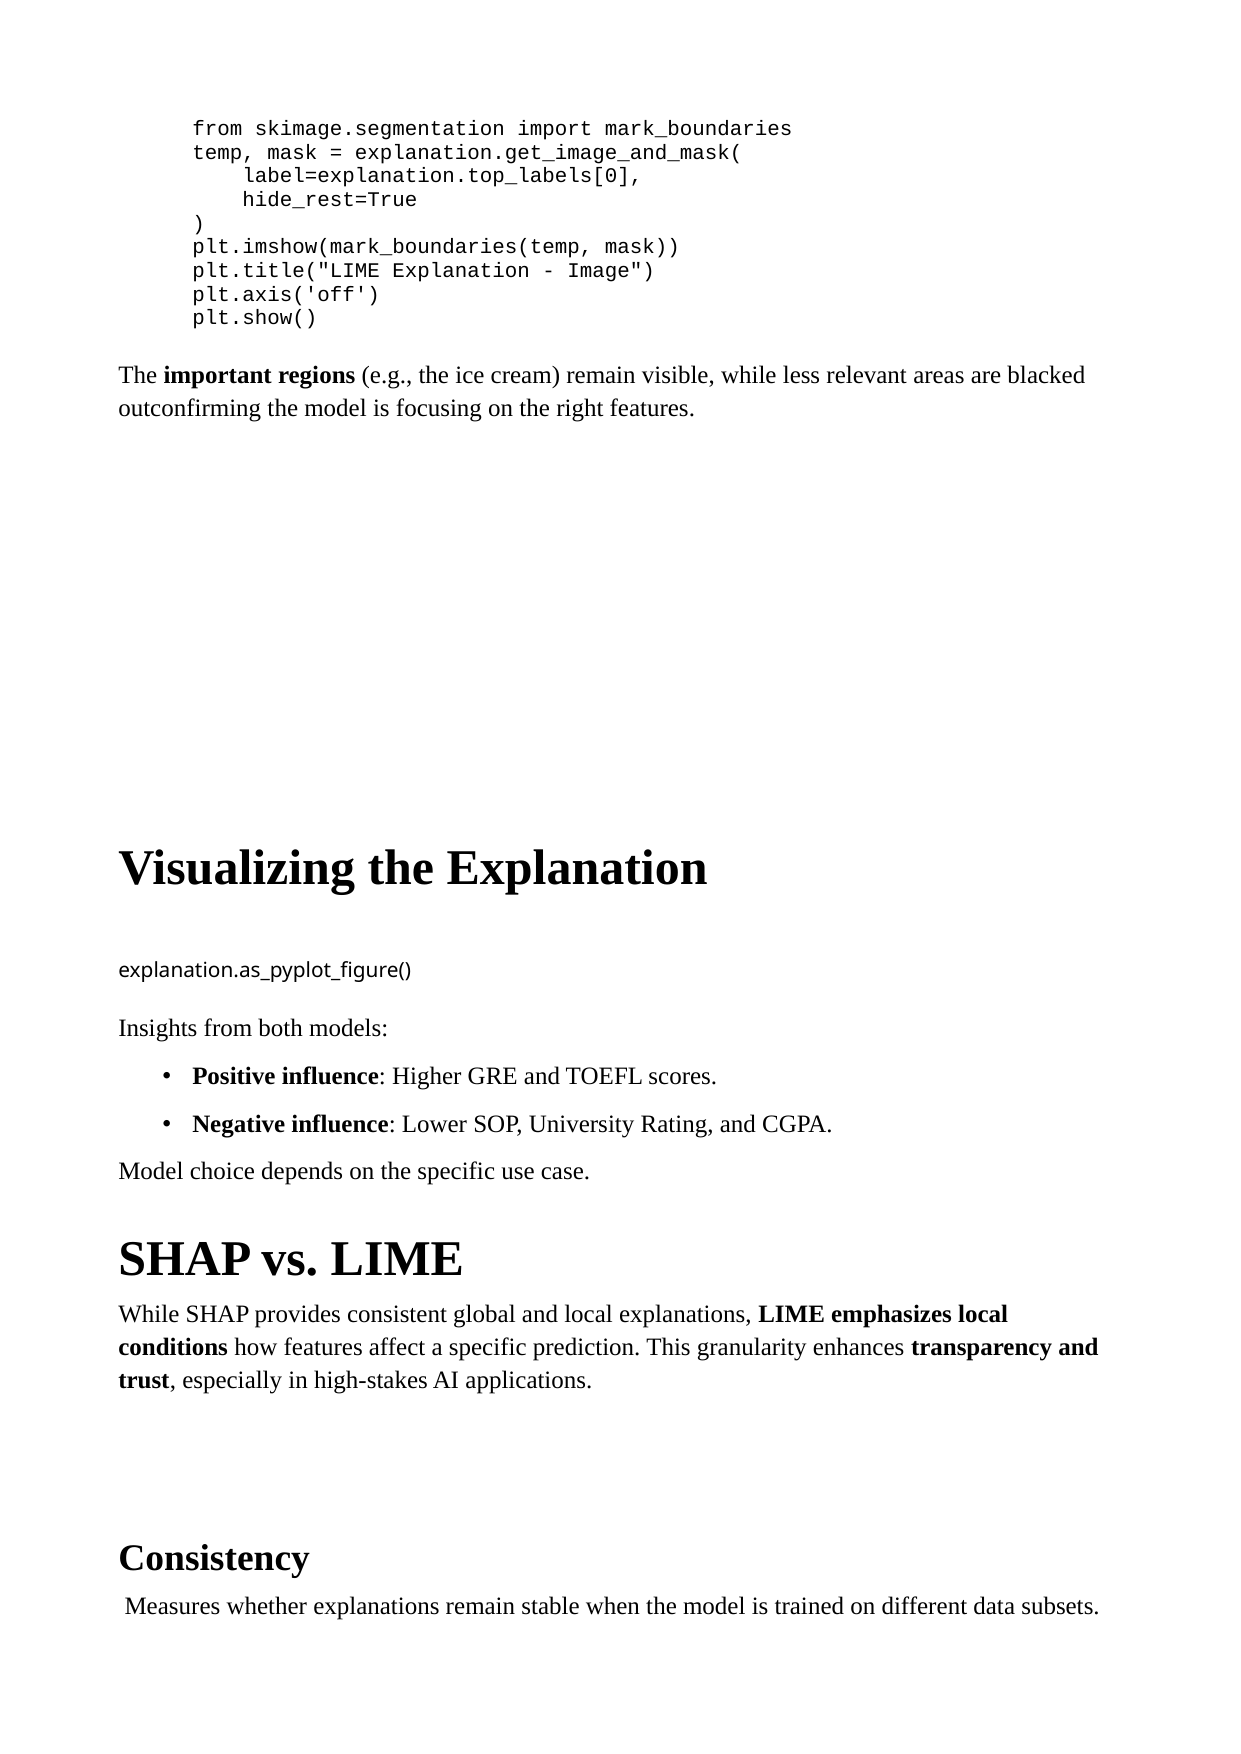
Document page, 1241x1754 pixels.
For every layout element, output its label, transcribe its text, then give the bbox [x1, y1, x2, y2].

text While SHAP provides consistent global and local explanations, LIME emphasizes local conditions how features affect a specific prediction. This granularity enhances transparency and trust, especially in high-stakes AI applications. [118, 1299, 1122, 1394]
text Model choice depends on the specific use case. [118, 1156, 1122, 1185]
list temp, mask = explanation.get_image_and_mask( [162, 142, 1122, 165]
subtitle Consistency [118, 1536, 1122, 1579]
text explanation.as_pyplot_figure() [118, 956, 1122, 984]
list Positive influence: Higher GRE and TOEFL scores. [162, 1061, 1122, 1090]
list ) [162, 213, 1122, 236]
text The important regions (e.g., the ice cream) remain visible, while less relevant areas are blacked outconfirming the model is focusing on the right features. [118, 360, 1122, 422]
list label=explanation.top_labels[0], [162, 165, 1122, 189]
list hide_rest=True [162, 189, 1122, 213]
list plt.show() [162, 307, 1122, 331]
list plt.title("LIME Explanation - Image") [162, 260, 1122, 284]
text Measures whether explanations remain stable when the model is trained on different data subsets. [118, 1591, 1122, 1620]
list plt.axis('off') [162, 284, 1122, 307]
list Negative influence: Lower SOP, University Rating, and CGPA. [162, 1109, 1122, 1137]
list plt.imshow(mark_boundaries(temp, mask)) [162, 236, 1122, 260]
subtitle Visualizing the Explanation [118, 838, 1122, 895]
text Insights from both models: [118, 1013, 1122, 1042]
list from skimage.segmentation import mark_boundaries [162, 118, 1122, 142]
subtitle SHAP vs. LIME [118, 1229, 1122, 1286]
